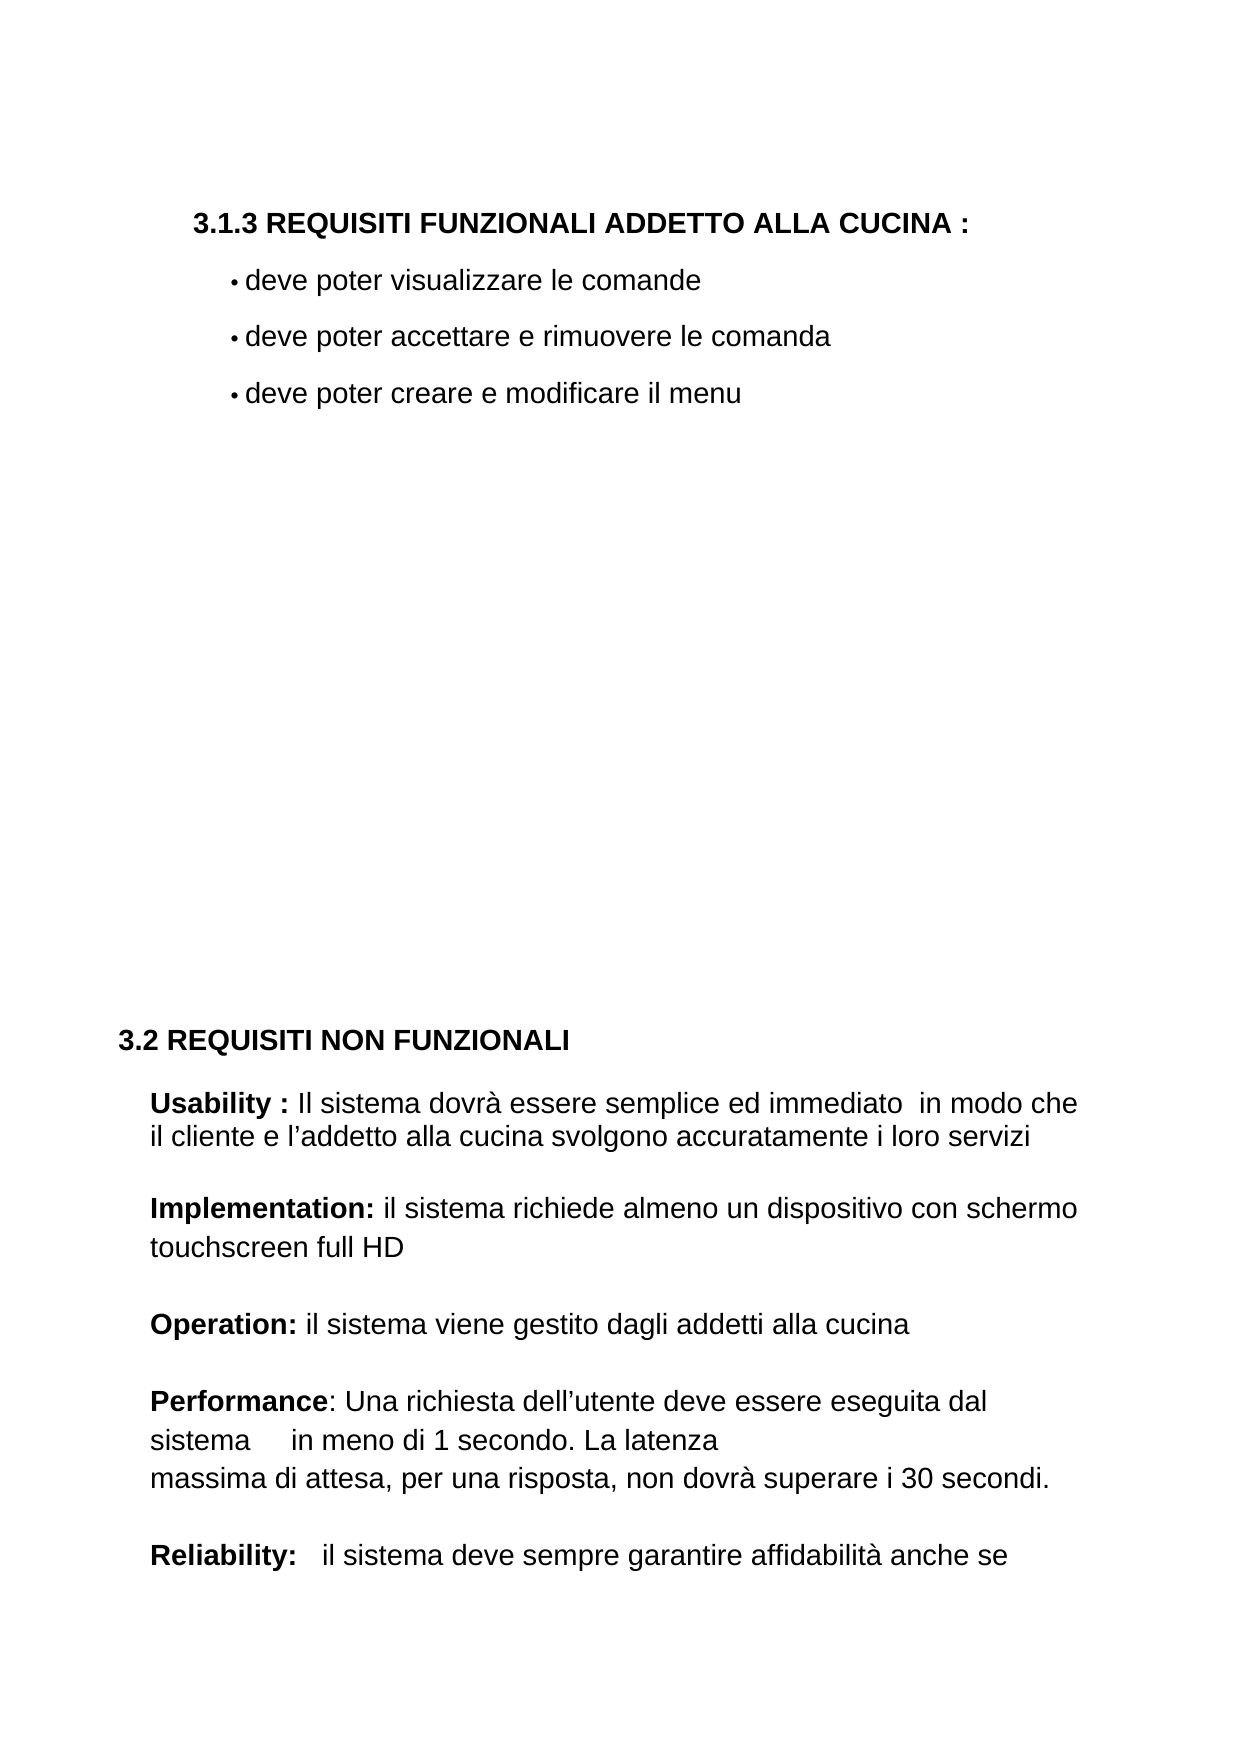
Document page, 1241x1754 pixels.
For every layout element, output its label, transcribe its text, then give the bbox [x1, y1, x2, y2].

text • deve poter visualizzare le comande [230, 263, 1099, 296]
text 3.1.3 REQUISITI FUNZIONALI ADDETTO ALLA CUCINA : [193, 206, 1084, 240]
text Performance: Una richiesta dell’utente deve essere eseguita dal sistema in meno di 1 secondo. La latenza [150, 1384, 1094, 1456]
text • deve poter creare e modificare il menu [230, 376, 1084, 409]
text Usability : Il sistema dovrà essere semplice ed immediato in modo che il cliente e l’addetto alla cucina svolgono accuratamente i loro servizi [150, 1086, 1084, 1153]
text Implementation: il sistema richiede almeno un dispositivo con schermo touchscreen full HD [150, 1191, 1094, 1263]
text Operation: il sistema viene gestito dagli addetti alla cucina [150, 1307, 1094, 1341]
text massima di attesa, per una risposta, non dovrà superare i 30 secondi. [150, 1461, 1094, 1495]
text Reliability: il sistema deve sempre garantire affidabilità anche se [150, 1538, 1094, 1572]
text • deve poter accettare e rimuovere le comanda [230, 319, 1084, 353]
text 3.2 REQUISITI NON FUNZIONALI [118, 1023, 1084, 1056]
